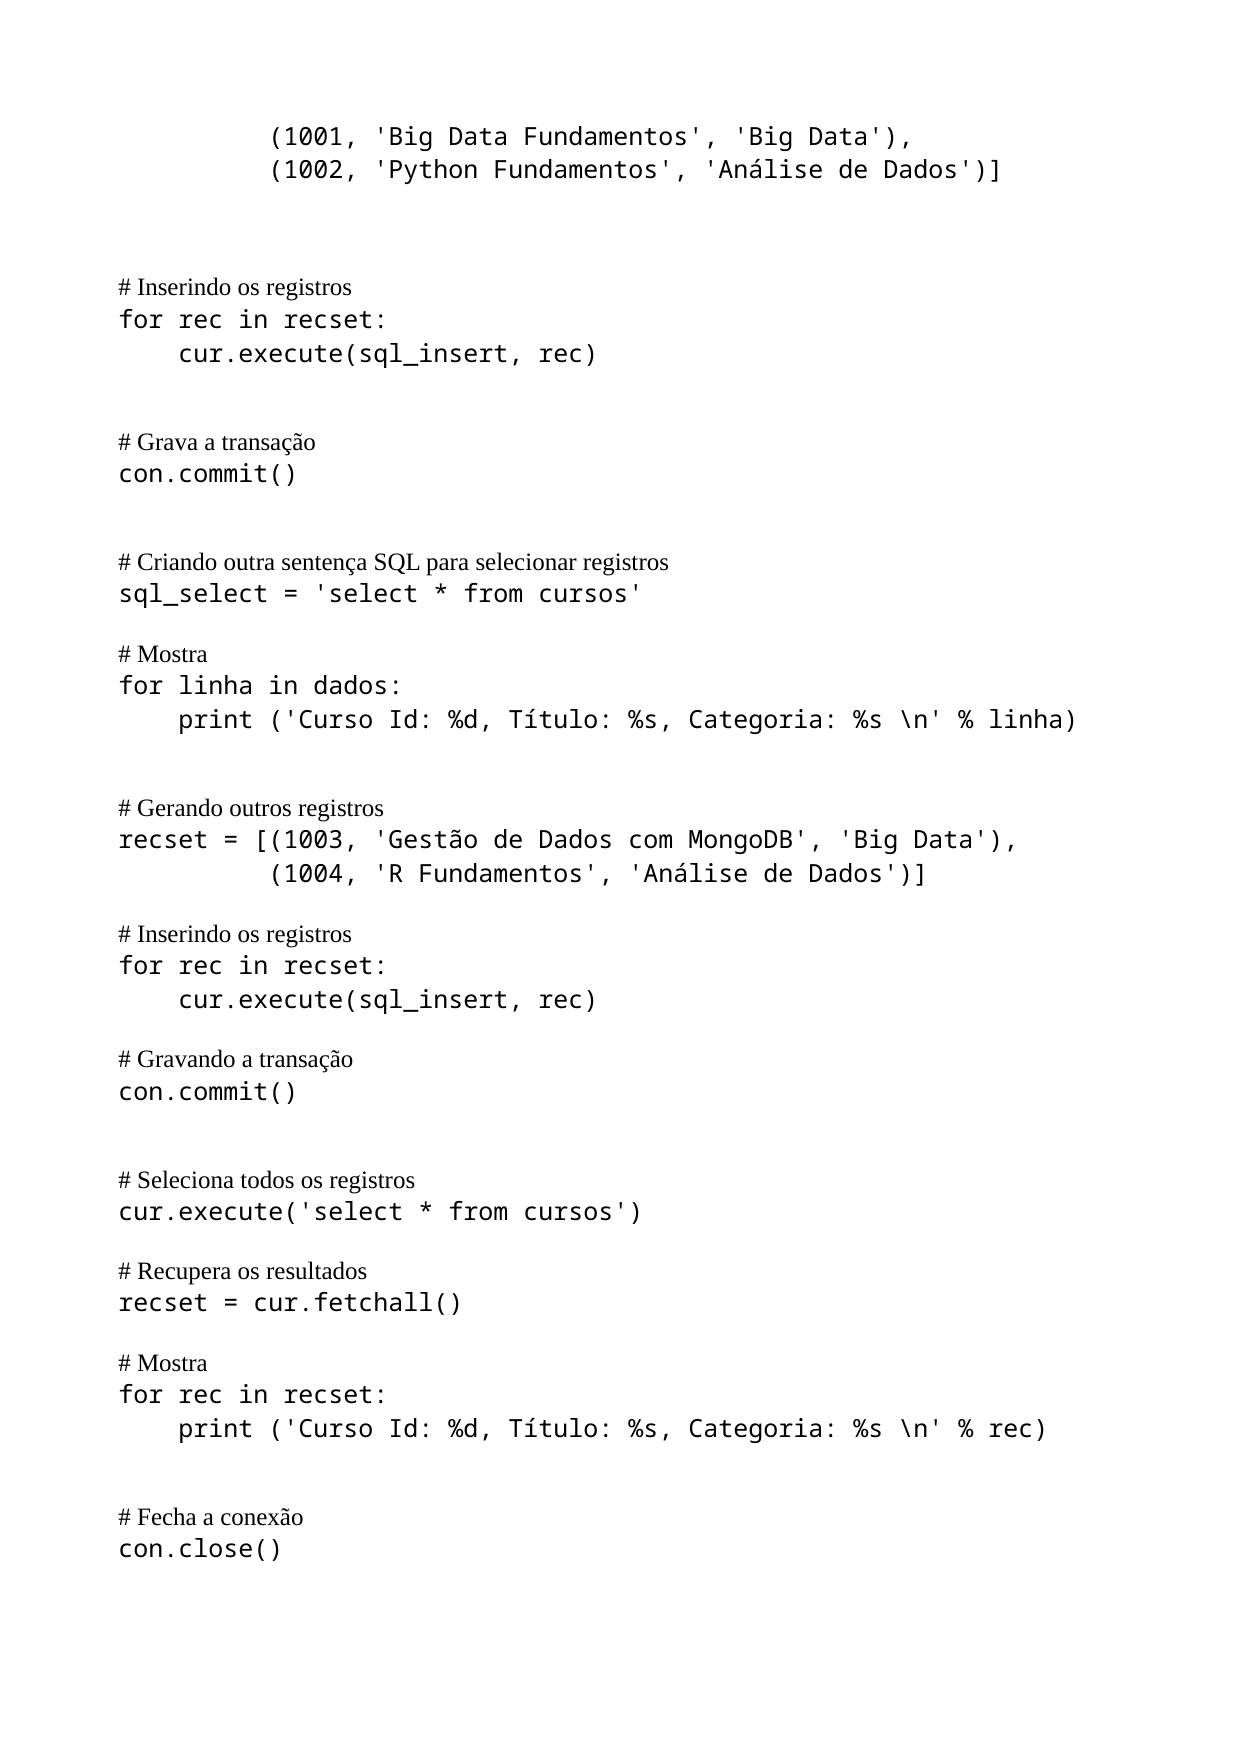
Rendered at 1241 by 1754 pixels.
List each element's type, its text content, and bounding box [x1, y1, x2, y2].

text cur.execute(sql_insert, rec) [118, 982, 1122, 1016]
text cur.execute(sql_insert, rec) [118, 335, 1122, 369]
text # Mostra [118, 1348, 1122, 1377]
text print ('Curso Id: %d, Título: %s, Categoria: %s \n' % rec) [118, 1411, 1122, 1445]
text recset = cur.fetchall() [118, 1285, 1122, 1319]
text cur.execute('select * from cursos') [118, 1193, 1122, 1227]
text (1001, 'Big Data Fundamentos', 'Big Data'), [118, 118, 1122, 152]
text con.close() [118, 1531, 1122, 1565]
text con.commit() [118, 1073, 1122, 1107]
text (1004, 'R Fundamentos', 'Análise de Dados')] [118, 856, 1122, 890]
text # Recupera os resultados [118, 1256, 1122, 1285]
text # Fecha a conexão [118, 1502, 1122, 1531]
text for rec in recset: [118, 1377, 1122, 1411]
text # Seleciona todos os registros [118, 1165, 1122, 1193]
text con.commit() [118, 456, 1122, 490]
text # Inserindo os registros [118, 919, 1122, 947]
text # Inserindo os registros [118, 272, 1122, 301]
text sql_select = 'select * from cursos' [118, 576, 1122, 610]
text for linha in dados: [118, 667, 1122, 702]
text # Criando outra sentença SQL para selecionar registros [118, 547, 1122, 576]
text for rec in recset: [118, 301, 1122, 335]
text # Gravando a transação [118, 1044, 1122, 1073]
text # Gerando outros registros [118, 793, 1122, 822]
text for rec in recset: [118, 947, 1122, 982]
text print ('Curso Id: %d, Título: %s, Categoria: %s \n' % linha) [118, 702, 1122, 736]
text # Grava a transação [118, 427, 1122, 456]
text (1002, 'Python Fundamentos', 'Análise de Dados')] [118, 152, 1122, 186]
text recset = [(1003, 'Gestão de Dados com MongoDB', 'Big Data'), [118, 822, 1122, 856]
text # Mostra [118, 639, 1122, 667]
